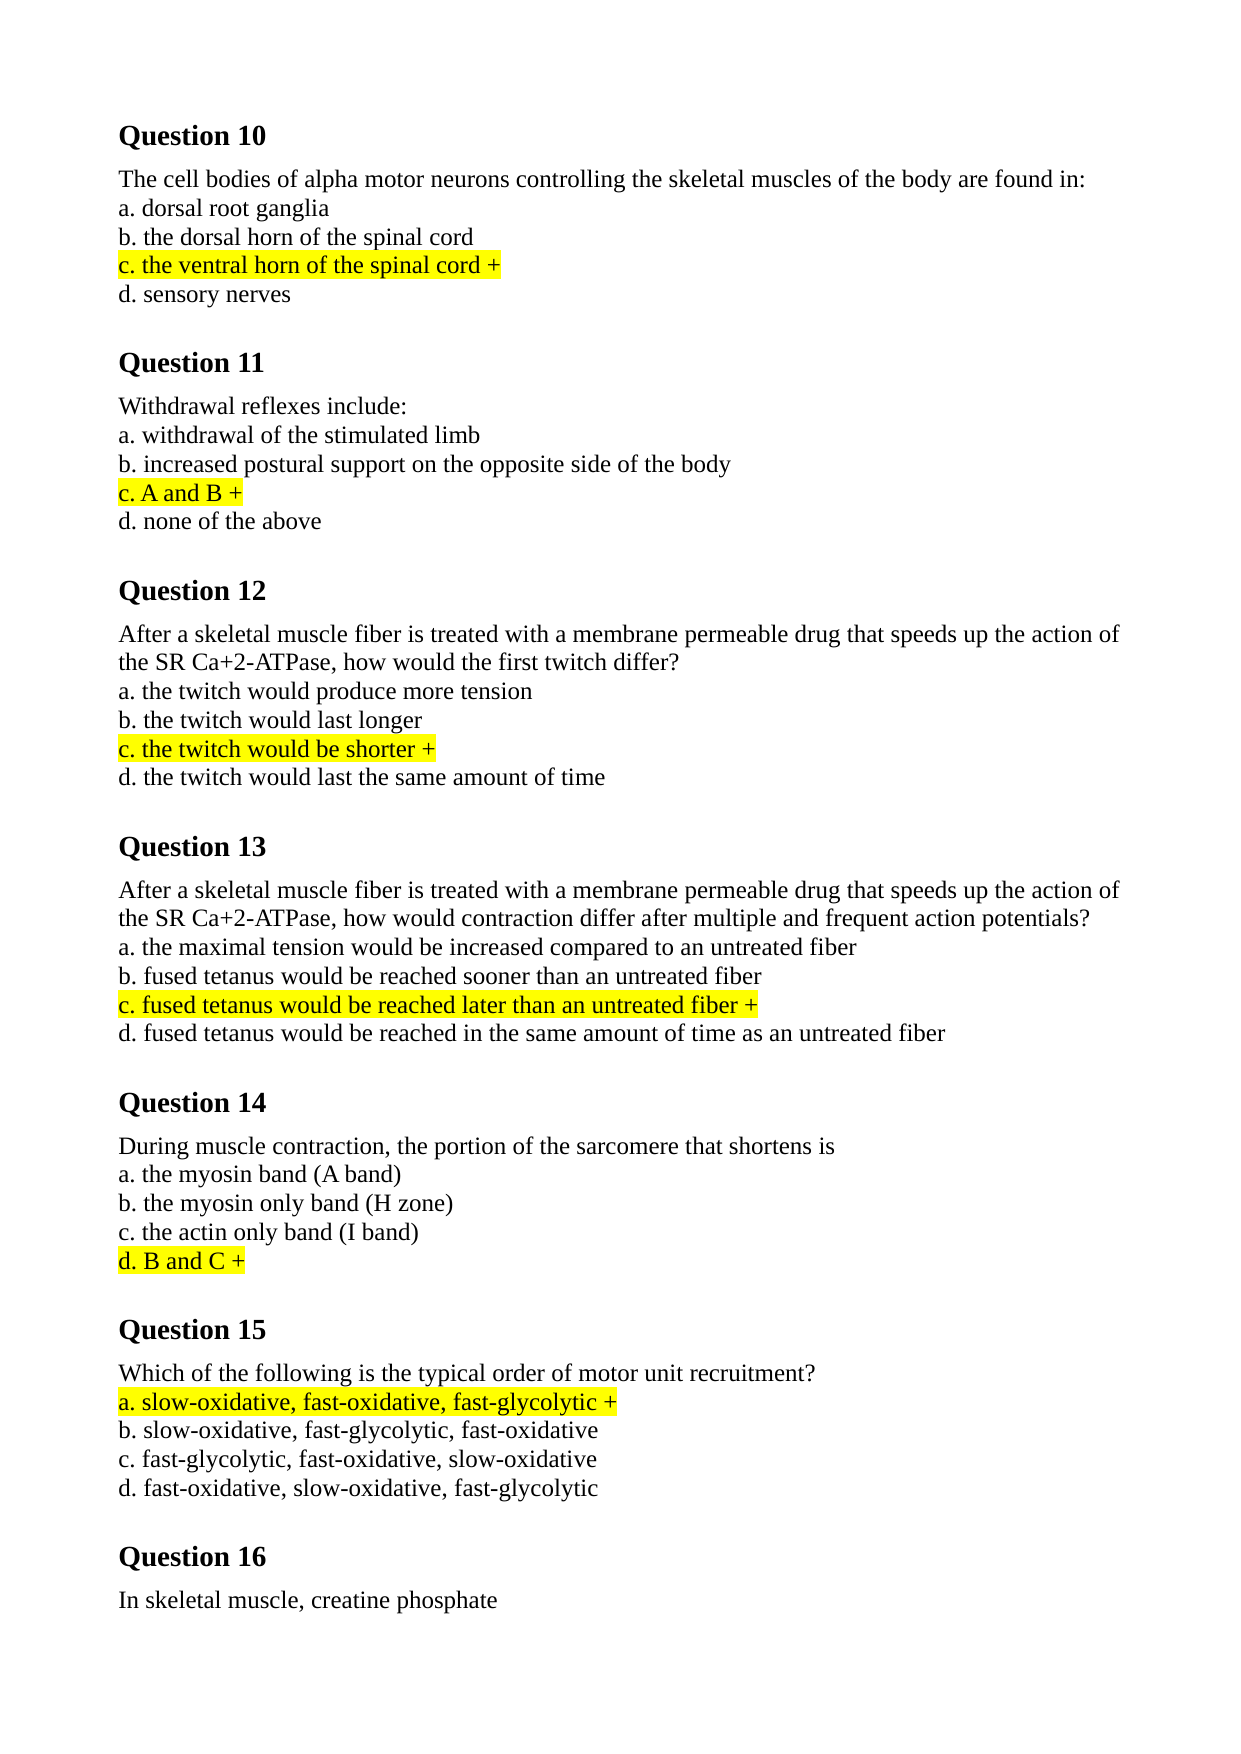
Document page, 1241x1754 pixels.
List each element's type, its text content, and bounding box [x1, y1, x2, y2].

subtitle Question 14 [118, 1085, 1122, 1118]
subtitle Question 16 [118, 1539, 1122, 1573]
text d. the twitch would last the same amount of time [118, 762, 1122, 791]
text b. the myosin only band (H zone) [118, 1188, 1122, 1217]
text c. fused tetanus would be reached later than an untreated fiber + [118, 990, 1122, 1018]
text In skeletal muscle, creatine phosphate [118, 1585, 1122, 1614]
text b. the twitch would last longer [118, 705, 1122, 734]
text d. none of the above [118, 506, 1122, 535]
subtitle Question 10 [118, 118, 1122, 152]
text a. the maximal tension would be increased compared to an untreated fiber [118, 932, 1122, 961]
text During muscle contraction, the portion of the sarcomere that shortens is [118, 1131, 1122, 1159]
text Which of the following is the typical order of motor unit recruitment? [118, 1358, 1122, 1387]
text a. the myosin band (A band) [118, 1159, 1122, 1188]
text b. fused tetanus would be reached sooner than an untreated fiber [118, 961, 1122, 990]
text b. increased postural support on the opposite side of the body [118, 449, 1122, 478]
text c. A and B + [118, 478, 1122, 506]
text Withdrawal reflexes include: [118, 391, 1122, 420]
subtitle Question 13 [118, 829, 1122, 862]
subtitle Question 15 [118, 1312, 1122, 1346]
text d. sensory nerves [118, 279, 1122, 308]
subtitle Question 11 [118, 345, 1122, 379]
text After a skeletal muscle fiber is treated with a membrane permeable drug that speeds up the action of the SR Ca+2-ATPase, how would the first twitch differ? [118, 619, 1122, 676]
text a. slow-oxidative, fast-oxidative, fast-glycolytic + [118, 1387, 1122, 1416]
text a. dorsal root ganglia [118, 193, 1122, 222]
text After a skeletal muscle fiber is treated with a membrane permeable drug that speeds up the action of the SR Ca+2-ATPase, how would contraction differ after multiple and frequent action potentials? [118, 875, 1122, 932]
text The cell bodies of alpha motor neurons controlling the skeletal muscles of the body are found in: [118, 164, 1122, 193]
subtitle Question 12 [118, 573, 1122, 606]
text d. B and C + [118, 1246, 1122, 1274]
text c. fast-glycolytic, fast-oxidative, slow-oxidative [118, 1444, 1122, 1473]
text d. fast-oxidative, slow-oxidative, fast-glycolytic [118, 1473, 1122, 1502]
text a. the twitch would produce more tension [118, 676, 1122, 705]
text c. the twitch would be shorter + [118, 734, 1122, 762]
text b. slow-oxidative, fast-glycolytic, fast-oxidative [118, 1416, 1122, 1444]
text c. the ventral horn of the spinal cord + [118, 250, 1122, 279]
text d. fused tetanus would be reached in the same amount of time as an untreated fiber [118, 1018, 1122, 1047]
text b. the dorsal horn of the spinal cord [118, 222, 1122, 250]
text c. the actin only band (I band) [118, 1217, 1122, 1246]
text a. withdrawal of the stimulated limb [118, 420, 1122, 449]
